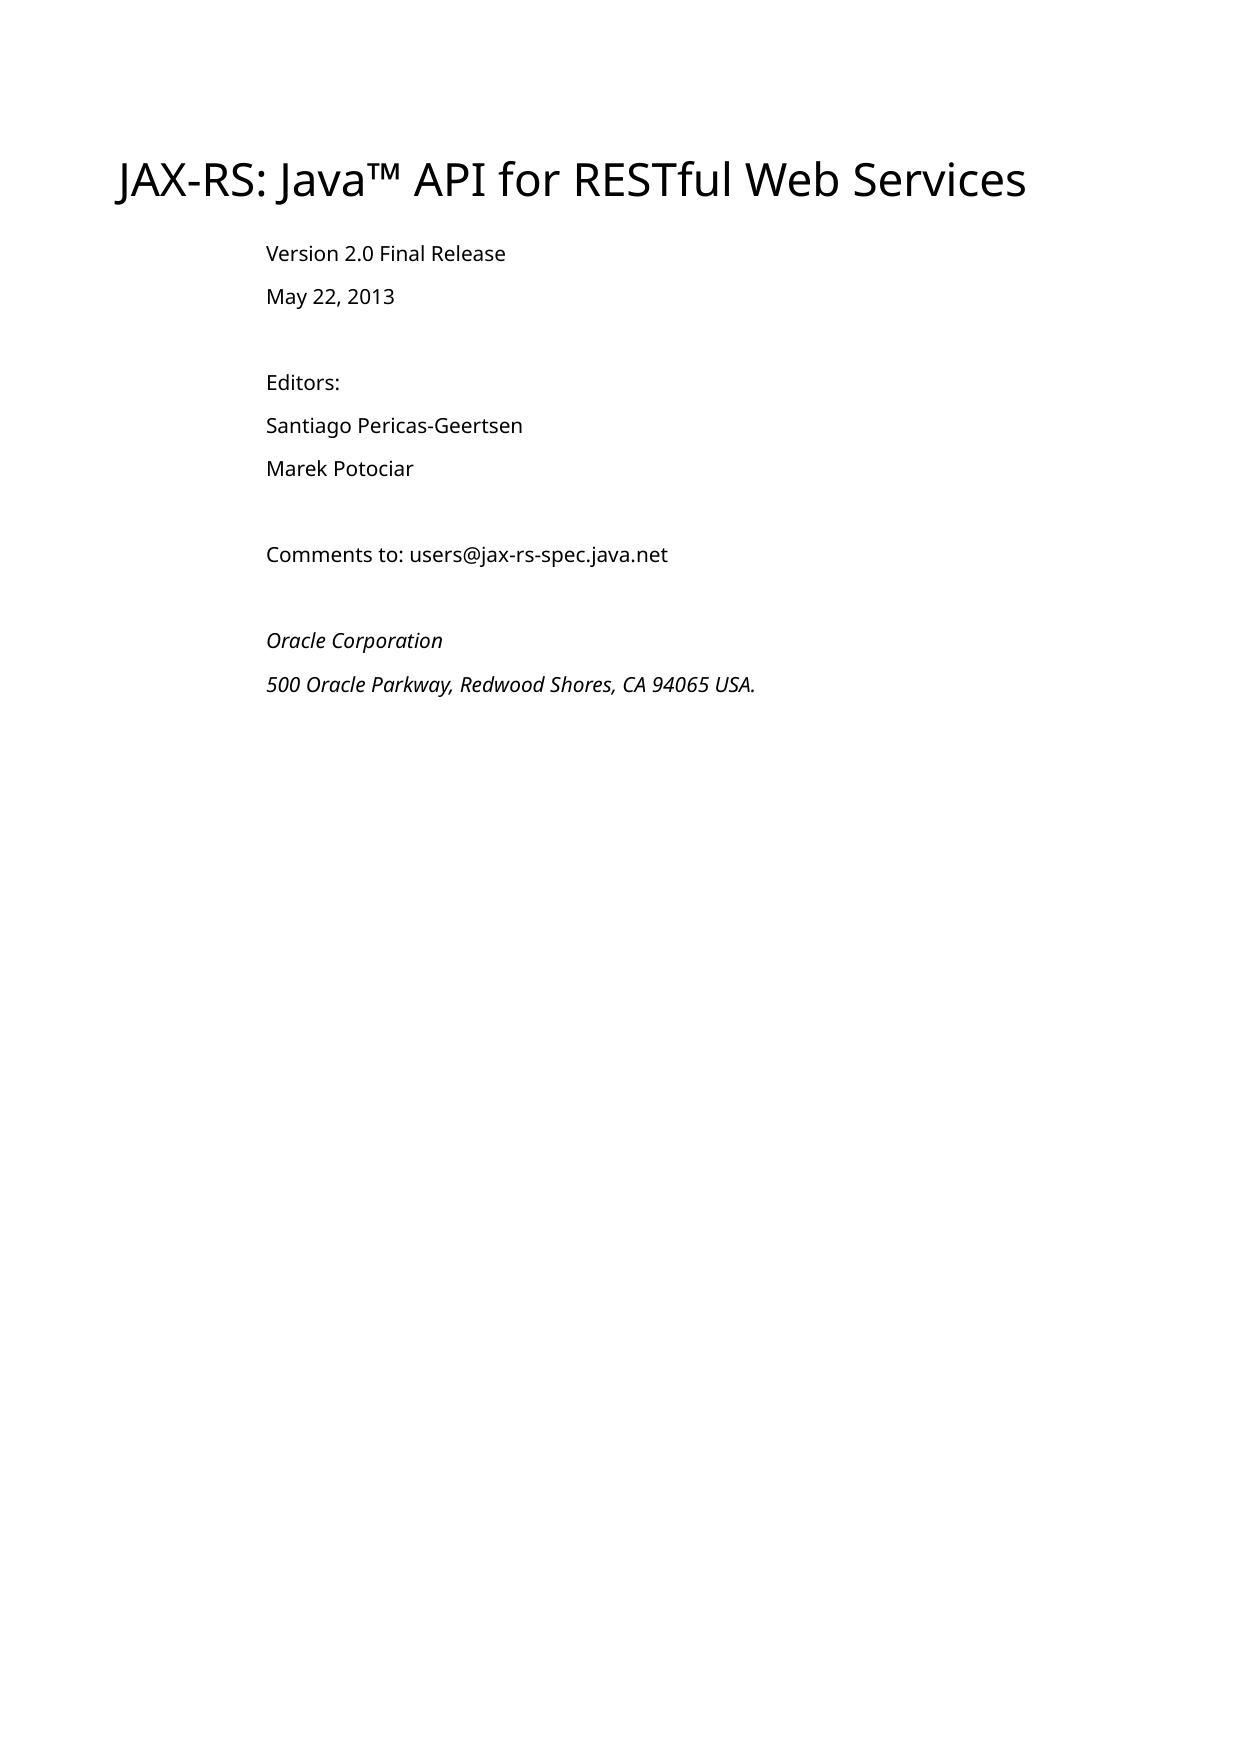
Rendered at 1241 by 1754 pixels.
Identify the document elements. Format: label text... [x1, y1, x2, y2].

text Oracle Corporation [266, 627, 1063, 655]
text Version 2.0 Final Release [266, 239, 1063, 268]
text 500 Oracle Parkway, Redwood Shores, CA 94065 USA. [266, 670, 1063, 698]
text Marek Potociar [266, 454, 1063, 483]
text Comments to: users@jax-rs-spec.java.net [266, 541, 1063, 569]
text May 22, 2013 [266, 282, 1063, 311]
text Santiago Pericas-Geertsen [266, 412, 1063, 440]
text Editors: [266, 368, 1063, 397]
title JAX-RS: Java™ API for RESTful Web Services [118, 148, 1122, 210]
